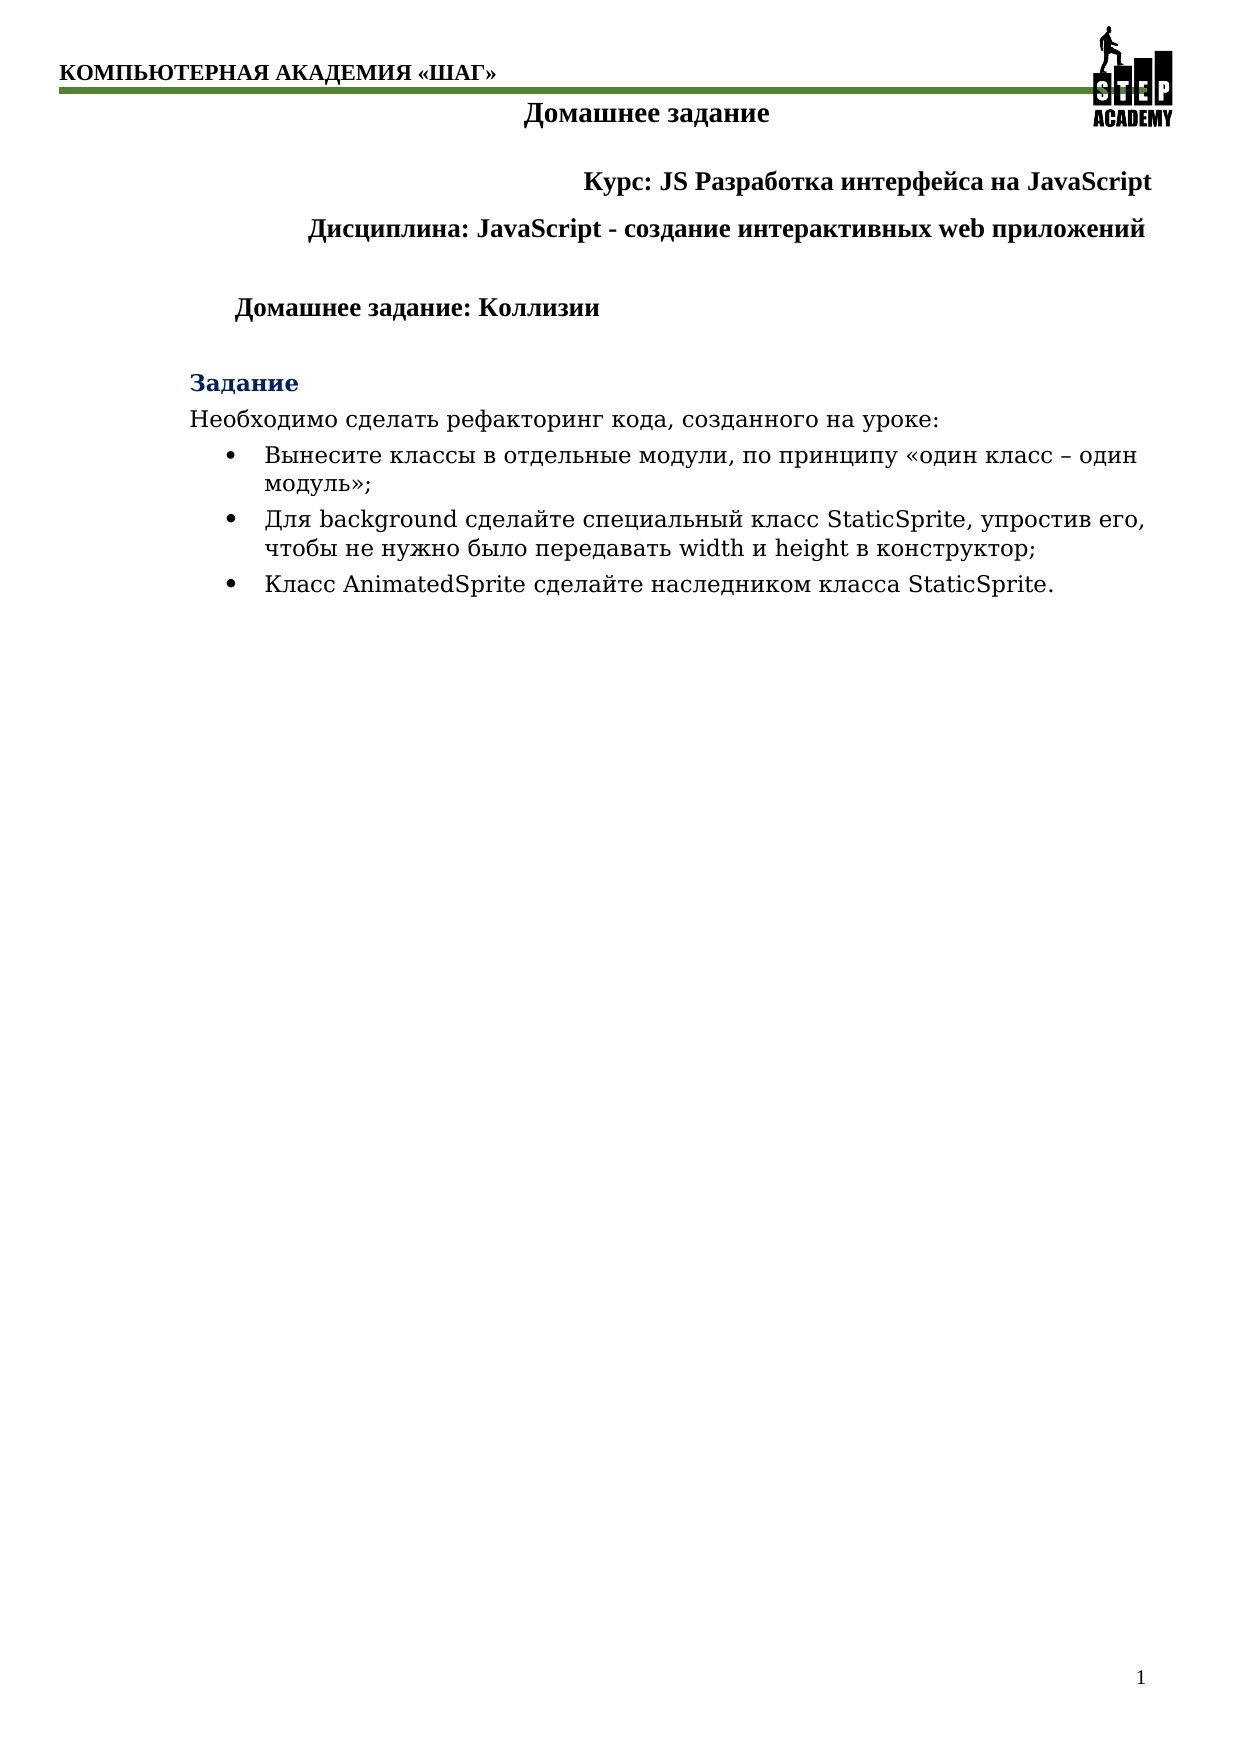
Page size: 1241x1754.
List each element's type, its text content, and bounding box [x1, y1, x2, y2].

text Необходимо сделать рефакторинг кода, созданного на уроке: [189, 406, 1152, 433]
text Задание [189, 370, 1152, 397]
subtitle Домашнее задание: Коллизии [193, 292, 1152, 323]
list Класс AnimatedSprite сделайте наследником класса StaticSprite. [227, 571, 1152, 598]
text Дисциплина: JavaScript - создание интерактивных web приложений [192, 212, 1146, 243]
text Курс: JS Разработка интерфейса на JavaScript [236, 165, 1152, 196]
list Вынесите классы в отдельные модули, по принципу «один класс – один модуль»; [227, 442, 1152, 497]
list Для background сделайте специальный класс StaticSprite, упростив его, чтобы не нужно было передавать width и height в конструктор; [227, 507, 1152, 561]
